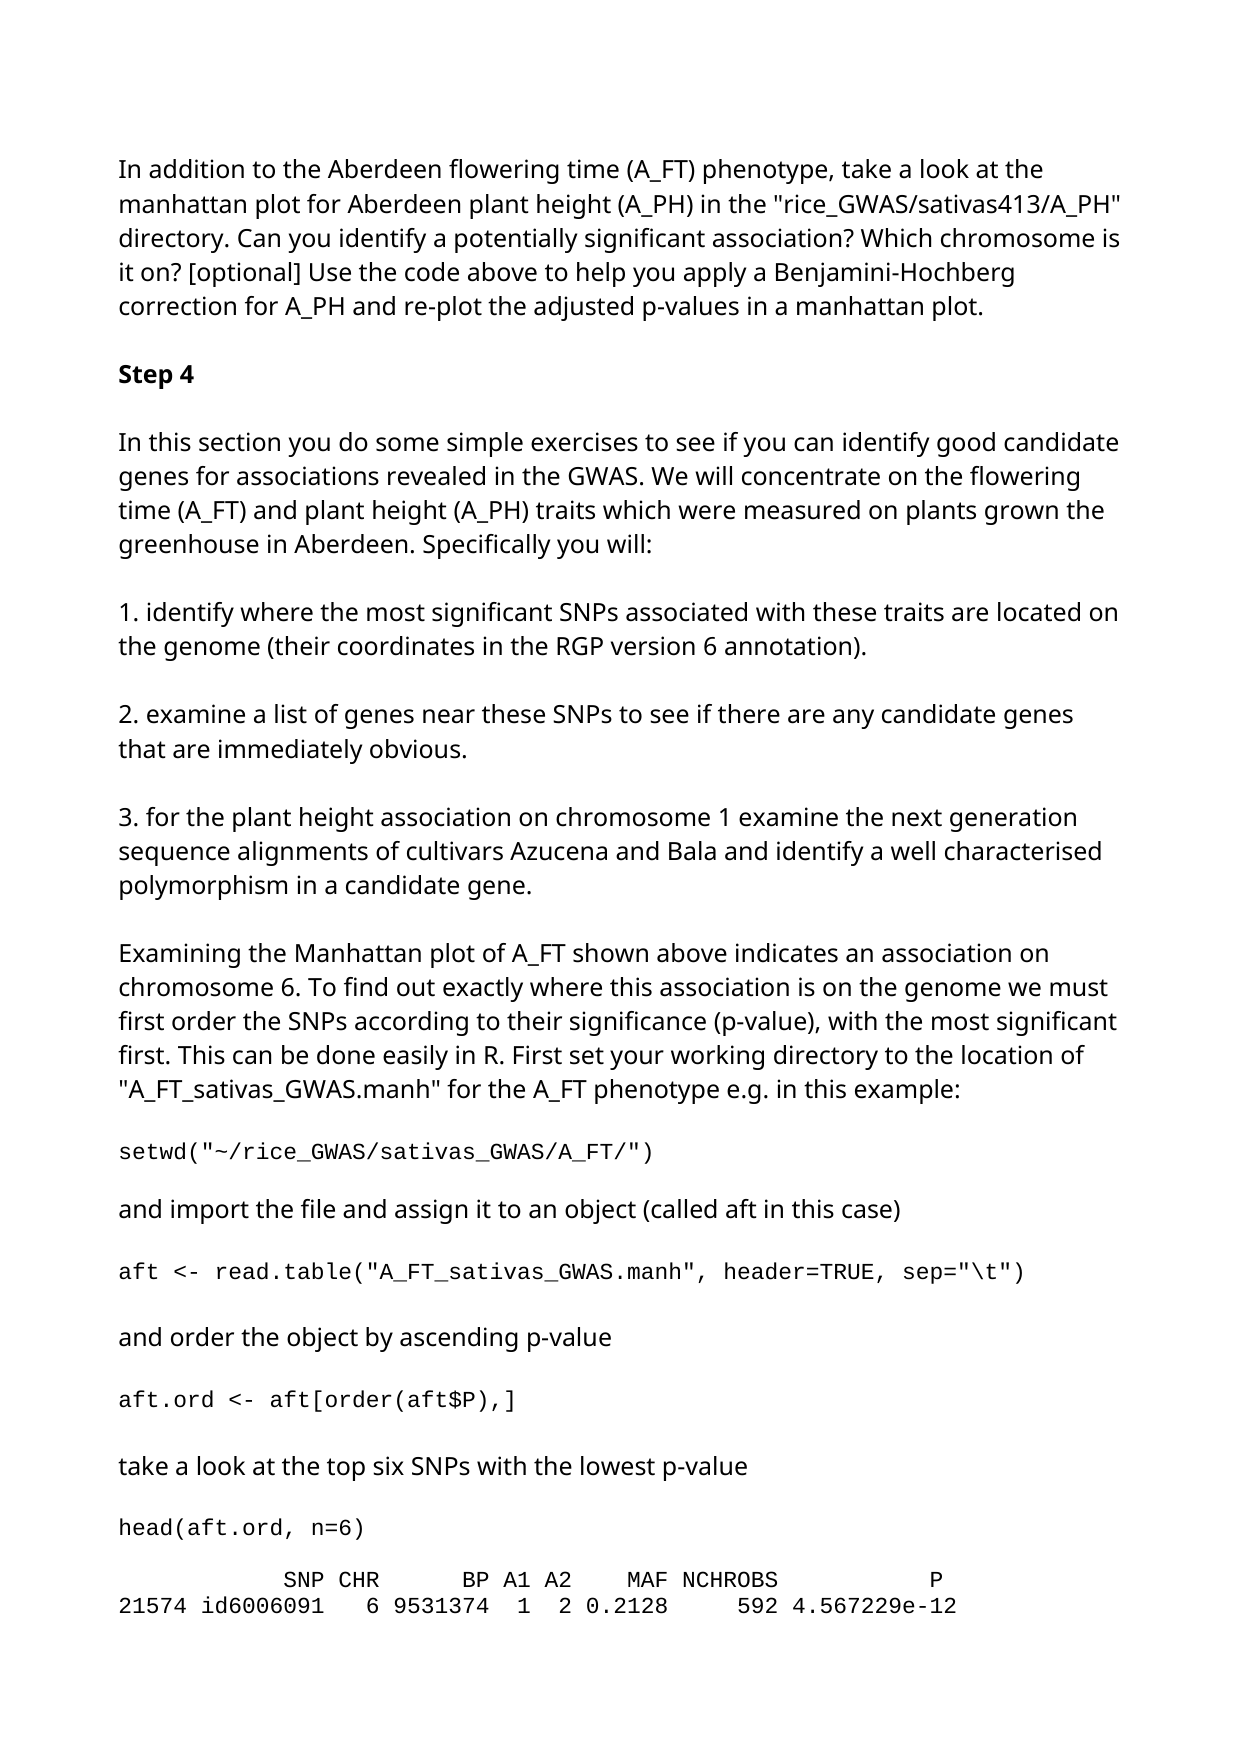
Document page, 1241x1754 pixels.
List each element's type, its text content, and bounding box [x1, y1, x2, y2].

text In addition to the Aberdeen flowering time (A_FT) phenotype, take a look at the manhattan plot for Aberdeen plant height (A_PH) in the "rice_GWAS/sativas413/A_PH" directory. Can you identify a potentially significant association? Which chromosome is it on? [optional] Use the code above to help you apply a Benjamini-Hochberg correction for A_PH and re-plot the adjusted p-values in a manhattan plot. [118, 152, 1122, 322]
text head(aft.ord, n=6) [118, 1516, 1122, 1542]
text take a look at the top six SNPs with the lowest p-value [118, 1448, 1122, 1482]
text Step 4 [118, 357, 1122, 391]
text and import the file and assign it to an object (called aft in this case) [118, 1192, 1122, 1226]
text and order the object by ascending p-value [118, 1320, 1122, 1354]
text 3. for the plant height association on chromosome 1 examine the next generation sequence alignments of cultivars Azucena and Bala and identify a well characterised polymorphism in a candidate gene. [118, 799, 1122, 902]
text SNP CHR BP A1 A2 MAF NCHROBS P [118, 1568, 1122, 1594]
text 1. identify where the most significant SNPs associated with these traits are located on the genome (their coordinates in the RGP version 6 annotation). [118, 595, 1122, 663]
text aft.ord <- aft[order(aft$P),] [118, 1388, 1122, 1414]
text In this section you do some simple exercises to see if you can identify good candidate genes for associations revealed in the GWAS. We will concentrate on the flowering time (A_FT) and plant height (A_PH) traits which were measured on plants grown the greenhouse in Aberdeen. Specifically you will: [118, 425, 1122, 561]
text aft <- read.table("A_FT_sativas_GWAS.manh", header=TRUE, sep="\t") [118, 1260, 1122, 1286]
text 21574 id6006091 6 9531374 1 2 0.2128 592 4.567229e-12 [118, 1594, 1122, 1620]
text 2. examine a list of genes near these SNPs to see if there are any candidate genes that are immediately obvious. [118, 697, 1122, 765]
text setwd("~/rice_GWAS/sativas_GWAS/A_FT/") [118, 1140, 1122, 1166]
text Examining the Manhattan plot of A_FT shown above indicates an association on chromosome 6. To find out exactly where this association is on the genome we must first order the SNPs according to their significance (p-value), with the most significant first. This can be done easily in R. First set your working directory to the location of "A_FT_sativas_GWAS.manh" for the A_FT phenotype e.g. in this example: [118, 936, 1122, 1106]
